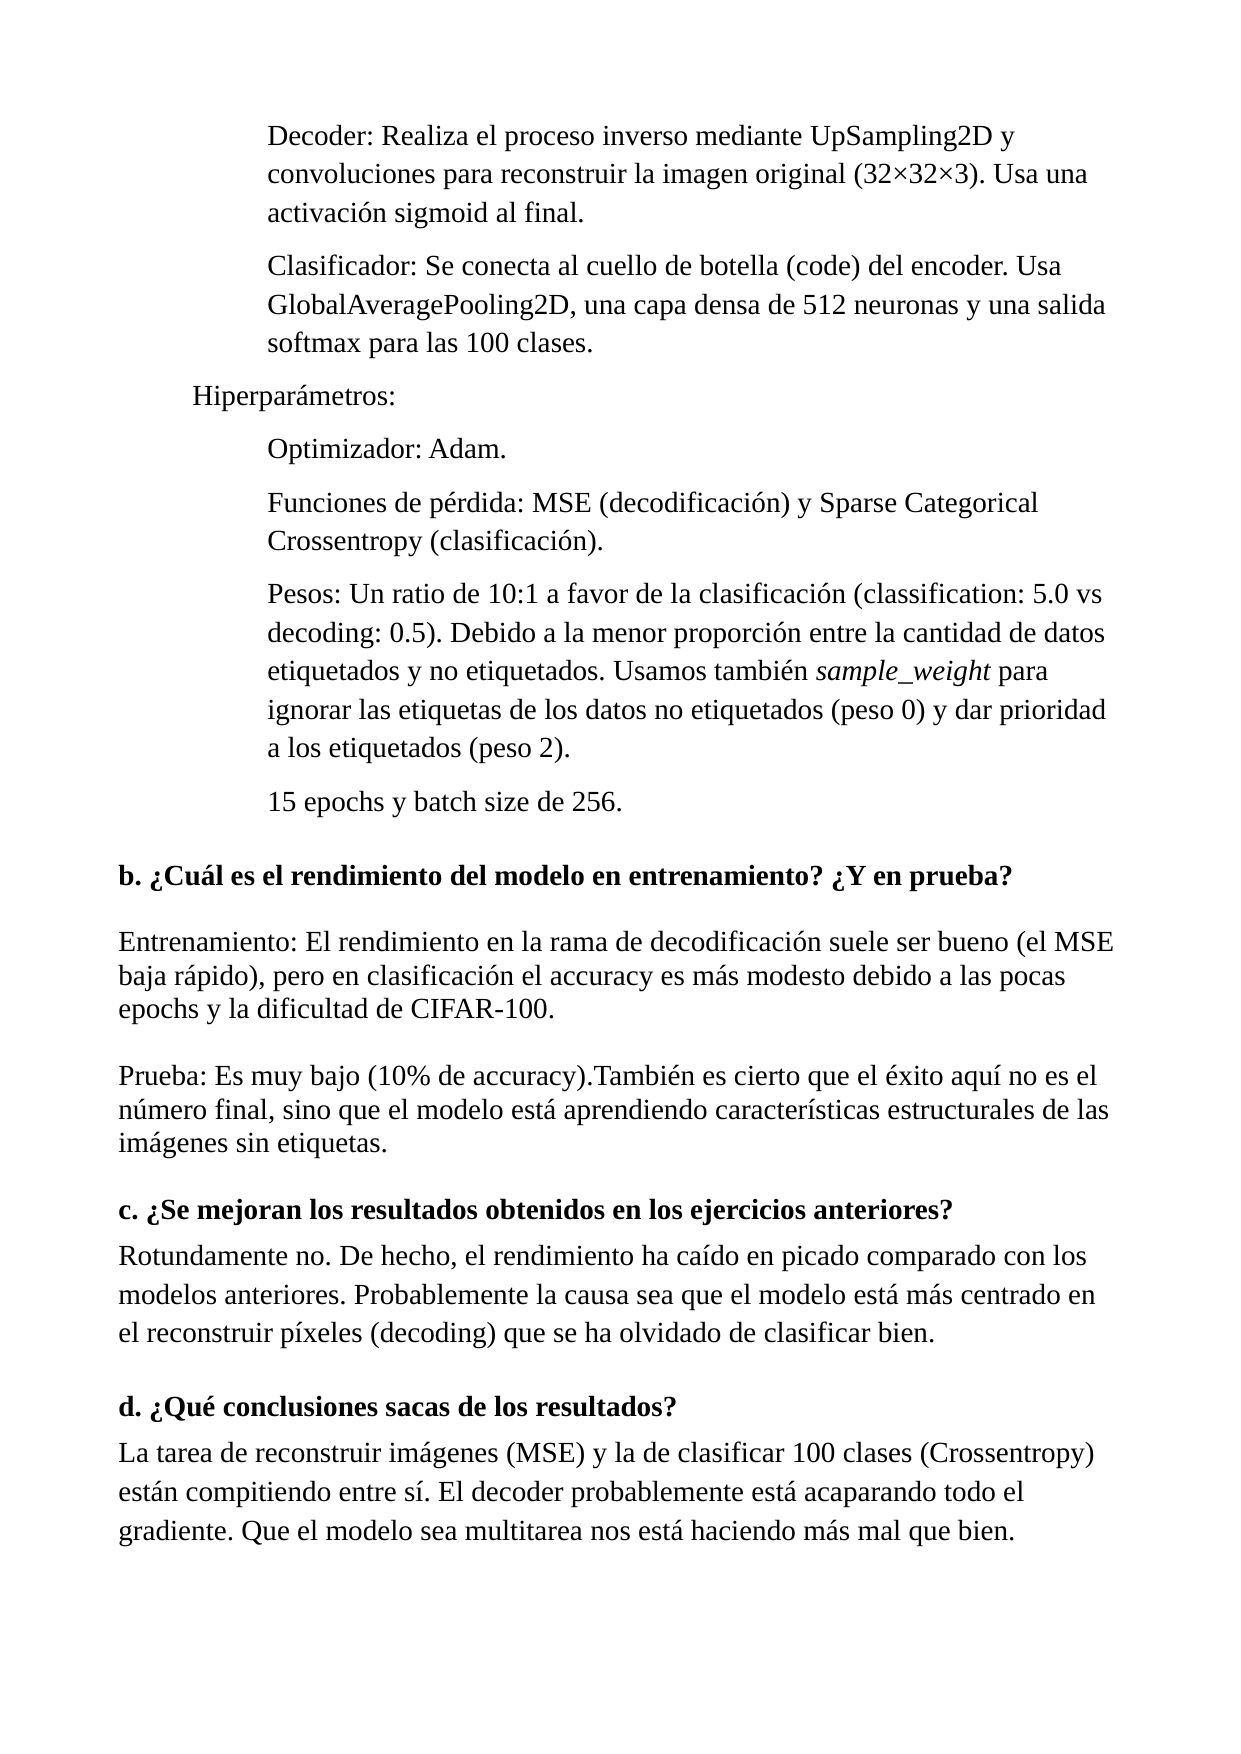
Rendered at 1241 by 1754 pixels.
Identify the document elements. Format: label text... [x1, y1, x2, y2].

text Rotundamente no. De hecho, el rendimiento ha caído en picado comparado con los modelos anteriores. Probablemente la causa sea que el modelo está más centrado en el reconstruir píxeles (decoding) que se ha olvidado de clasificar bien. [118, 1238, 1122, 1349]
list Funciones de pérdida: MSE (decodificación) y Sparse Categorical Crossentropy (clasificación). [229, 485, 1122, 557]
text Hiperparámetros: [118, 378, 1122, 412]
subtitle Prueba: Es muy bajo (10% de accuracy).También es cierto que el éxito aquí no es el número final, sino que el modelo está aprendiendo características estructurales de las imágenes sin etiquetas. [118, 1058, 1122, 1159]
list Optimizador: Adam. [229, 432, 1122, 465]
subtitle b. ¿Cuál es el rendimiento del modelo en entrenamiento? ¿Y en prueba? [118, 858, 1122, 891]
text La tarea de reconstruir imágenes (MSE) y la de clasificar 100 clases (Crossentropy) están compitiendo entre sí. El decoder probablemente está acaparando todo el gradiente. Que el modelo sea multitarea nos está haciendo más mal que bien. [118, 1436, 1122, 1546]
list Decoder: Realiza el proceso inverso mediante UpSampling2D y convoluciones para reconstruir la imagen original (32×32×3). Usa una activación sigmoid al final. [229, 118, 1122, 229]
list Clasificador: Se conecta al cuello de botella (code) del encoder. Usa GlobalAveragePooling2D, una capa densa de 512 neuronas y una salida softmax para las 100 clases. [229, 248, 1122, 359]
list 15 epochs y batch size de 256. [229, 784, 1122, 817]
subtitle Entrenamiento: El rendimiento en la rama de decodificación suele ser bueno (el MSE baja rápido), pero en clasificación el accuracy es más modesto debido a las pocas epochs y la dificultad de CIFAR-100. [118, 924, 1122, 1025]
list Pesos: Un ratio de 10:1 a favor de la clasificación (classification: 5.0 vs decoding: 0.5). Debido a la menor proporción entre la cantidad de datos etiquetados y no etiquetados. Usamos también sample_weight para ignorar las etiquetas de los datos no etiquetados (peso 0) y dar prioridad a los etiquetados (peso 2). [229, 576, 1122, 764]
subtitle d. ¿Qué conclusiones sacas de los resultados? [118, 1389, 1122, 1423]
subtitle c. ¿Se mejoran los resultados obtenidos en los ejercicios anteriores? [118, 1192, 1122, 1226]
